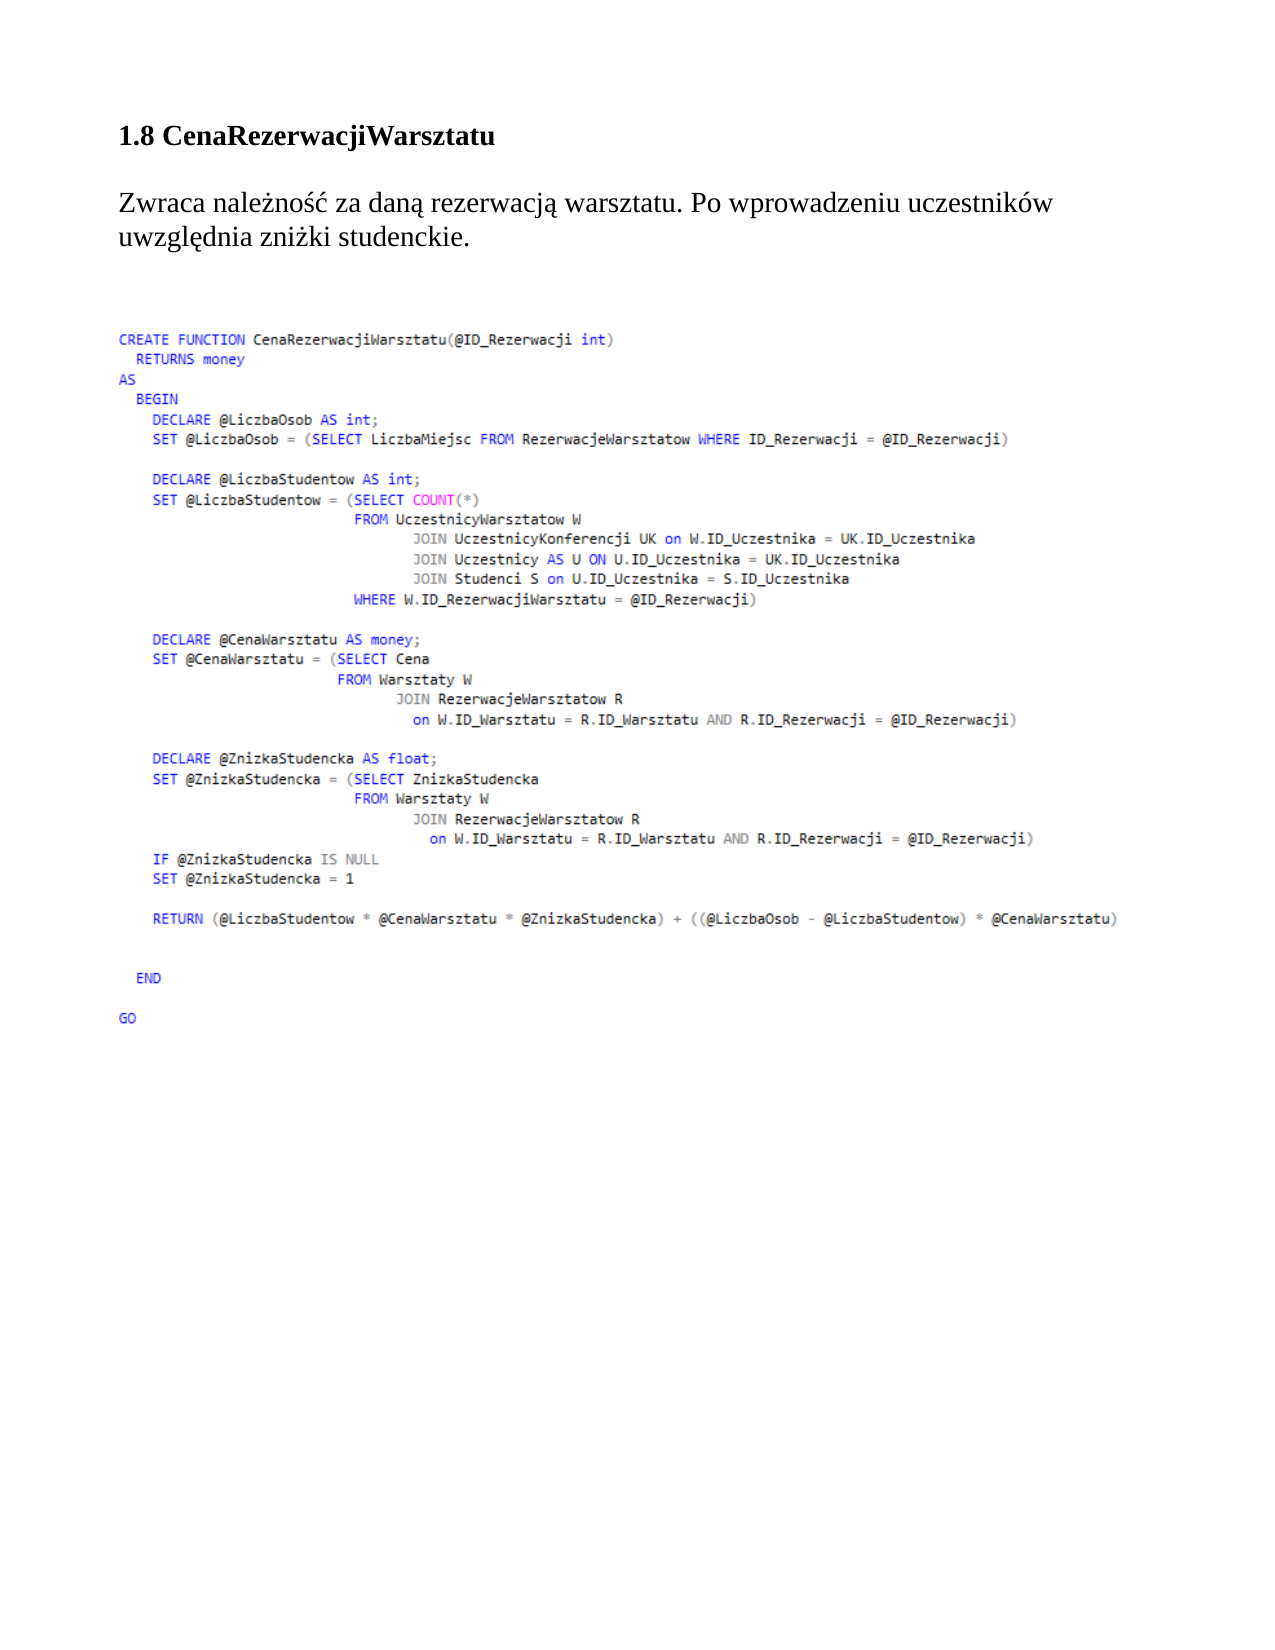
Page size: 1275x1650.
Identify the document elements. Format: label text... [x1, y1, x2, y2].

text Zwraca należność za daną rezerwacją warsztatu. Po wprowadzeniu uczestników uwzględnia zniżki studenckie. [118, 185, 1157, 252]
text 1.8 CenaRezerwacjiWarsztatu [118, 118, 1157, 152]
picture [118, 319, 1157, 1039]
